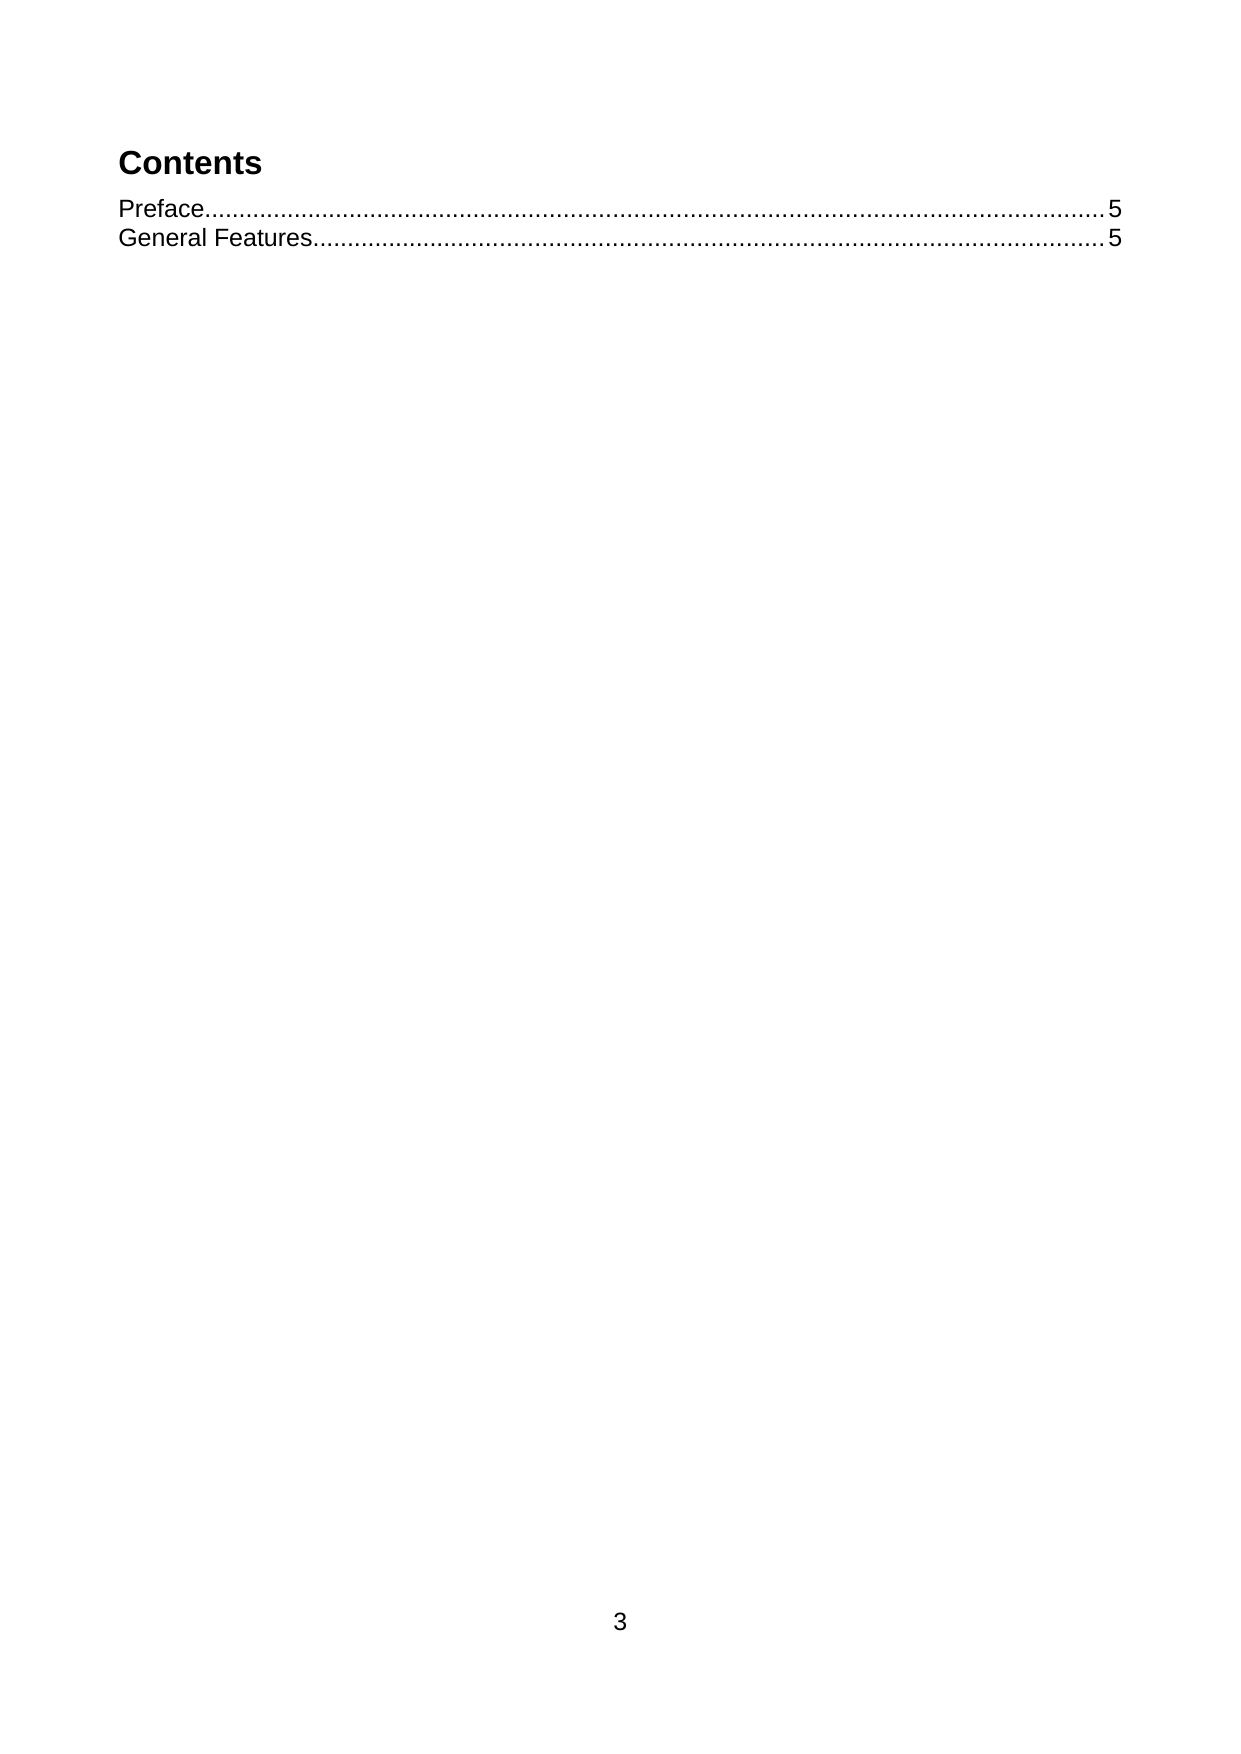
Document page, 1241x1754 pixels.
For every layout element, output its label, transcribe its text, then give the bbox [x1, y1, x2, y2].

text Preface 5 [118, 194, 1122, 223]
text General Features 5 [118, 223, 1122, 252]
subtitle Contents [118, 143, 1122, 182]
